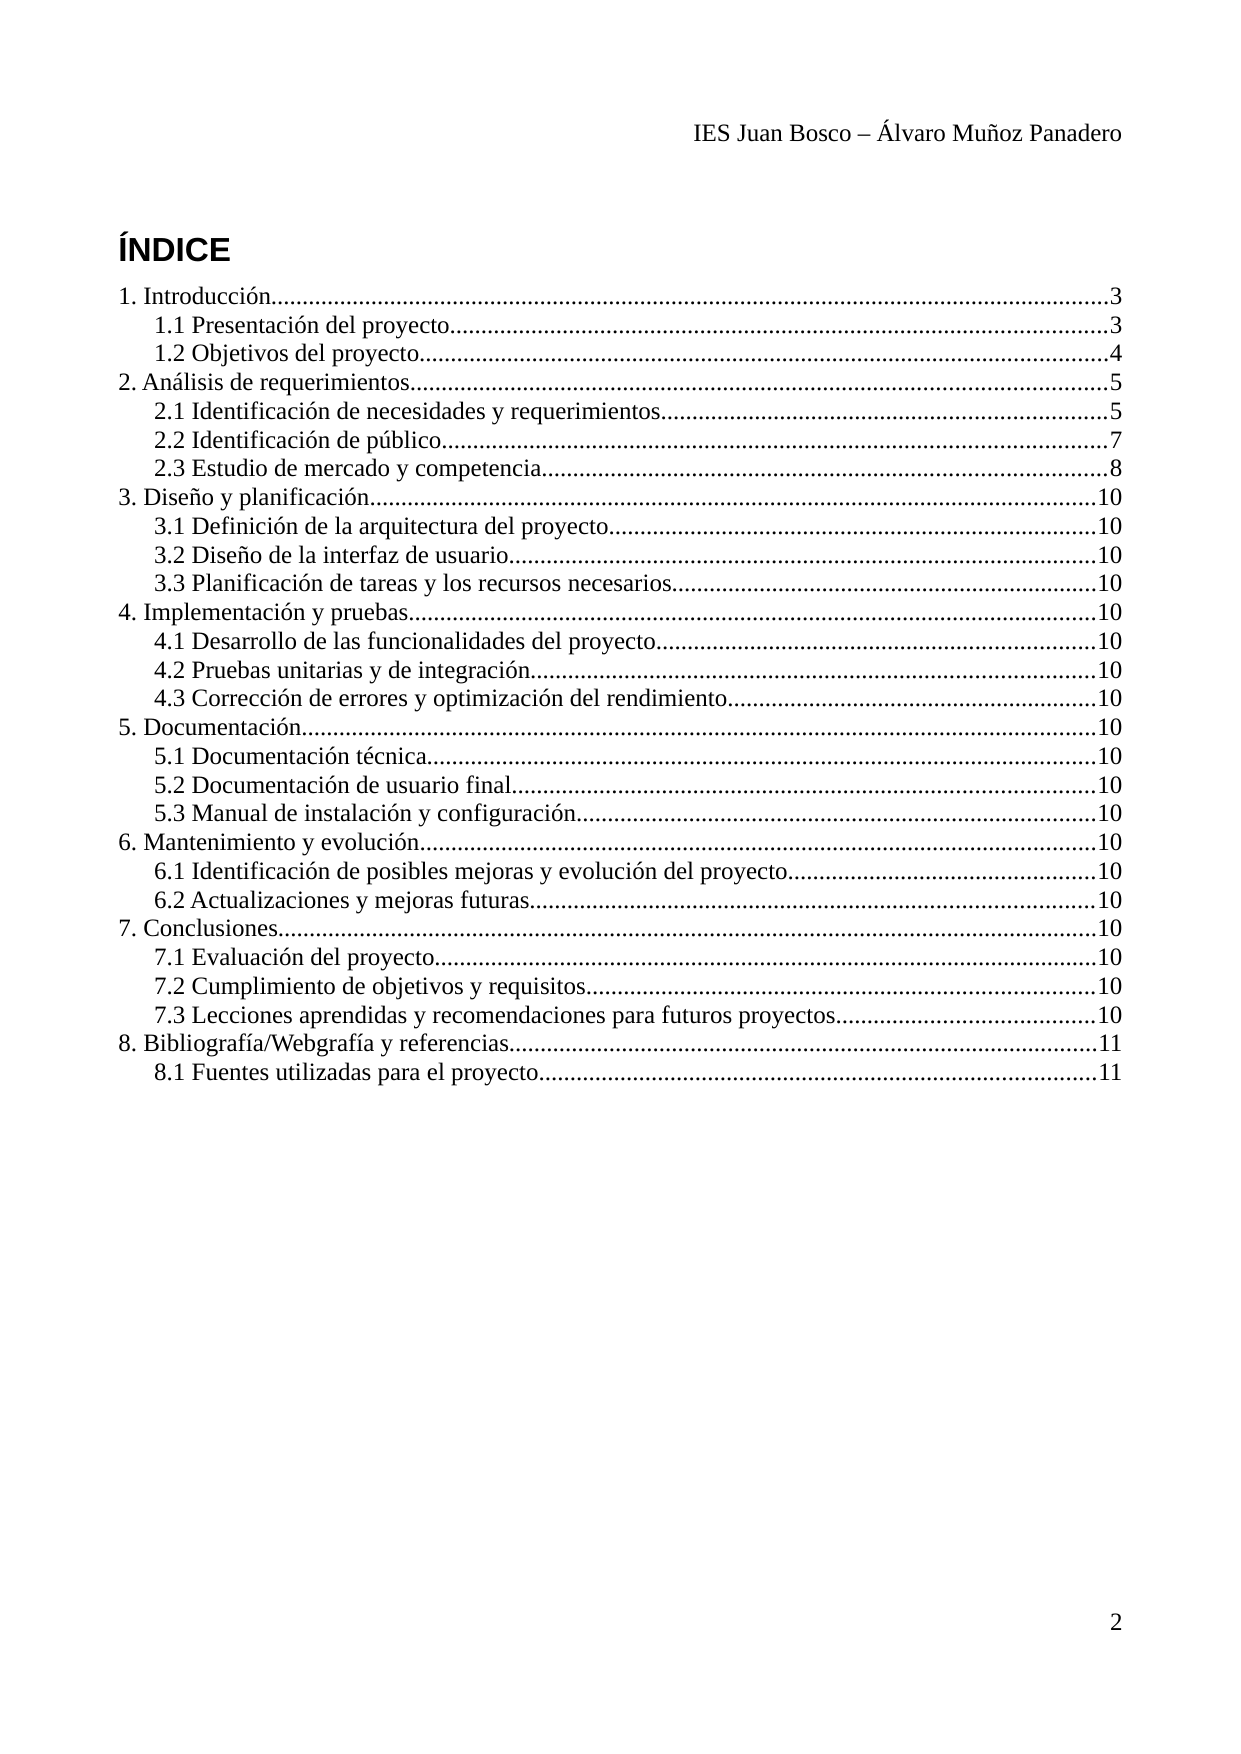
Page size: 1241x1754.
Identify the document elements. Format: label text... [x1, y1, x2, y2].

text 4.2 Pruebas unitarias y de integración 10 [148, 655, 1122, 683]
text 7. Conclusiones 10 [118, 913, 1122, 942]
text 1.2 Objetivos del proyecto 4 [148, 338, 1122, 367]
text 3.3 Planificación de tareas y los recursos necesarios 10 [148, 568, 1122, 597]
text 7.1 Evaluación del proyecto 10 [148, 942, 1122, 971]
text 6.2 Actualizaciones y mejoras futuras 10 [148, 885, 1122, 913]
text 8.1 Fuentes utilizadas para el proyecto 11 [148, 1057, 1122, 1086]
text 7.2 Cumplimiento de objetivos y requisitos 10 [148, 971, 1122, 1000]
text 5.1 Documentación técnica 10 [148, 741, 1122, 770]
text 2. Análisis de requerimientos 5 [118, 367, 1122, 396]
text 5.3 Manual de instalación y configuración 10 [148, 798, 1122, 827]
text 3.2 Diseño de la interfaz de usuario 10 [148, 540, 1122, 568]
text 7.3 Lecciones aprendidas y recomendaciones para futuros proyectos 10 [148, 1000, 1122, 1028]
text 1. Introducción 3 [118, 281, 1122, 310]
text 4.1 Desarrollo de las funcionalidades del proyecto 10 [148, 626, 1122, 655]
text 8. Bibliografía/Webgrafía y referencias 11 [118, 1028, 1122, 1057]
text 6. Mantenimiento y evolución 10 [118, 827, 1122, 856]
text 4.3 Corrección de errores y optimización del rendimiento 10 [148, 683, 1122, 712]
text 1.1 Presentación del proyecto 3 [148, 310, 1122, 338]
text 2.1 Identificación de necesidades y requerimientos 5 [148, 396, 1122, 425]
text 5. Documentación 10 [118, 712, 1122, 741]
text 4. Implementación y pruebas 10 [118, 597, 1122, 626]
text 5.2 Documentación de usuario final 10 [148, 770, 1122, 798]
text 2.2 Identificación de público 7 [148, 425, 1122, 453]
text 3.1 Definición de la arquitectura del proyecto 10 [148, 511, 1122, 540]
text 2.3 Estudio de mercado y competencia 8 [148, 453, 1122, 482]
text 3. Diseño y planificación 10 [118, 482, 1122, 511]
text 6.1 Identificación de posibles mejoras y evolución del proyecto 10 [148, 856, 1122, 885]
subtitle ÍNDICE [118, 230, 1122, 268]
